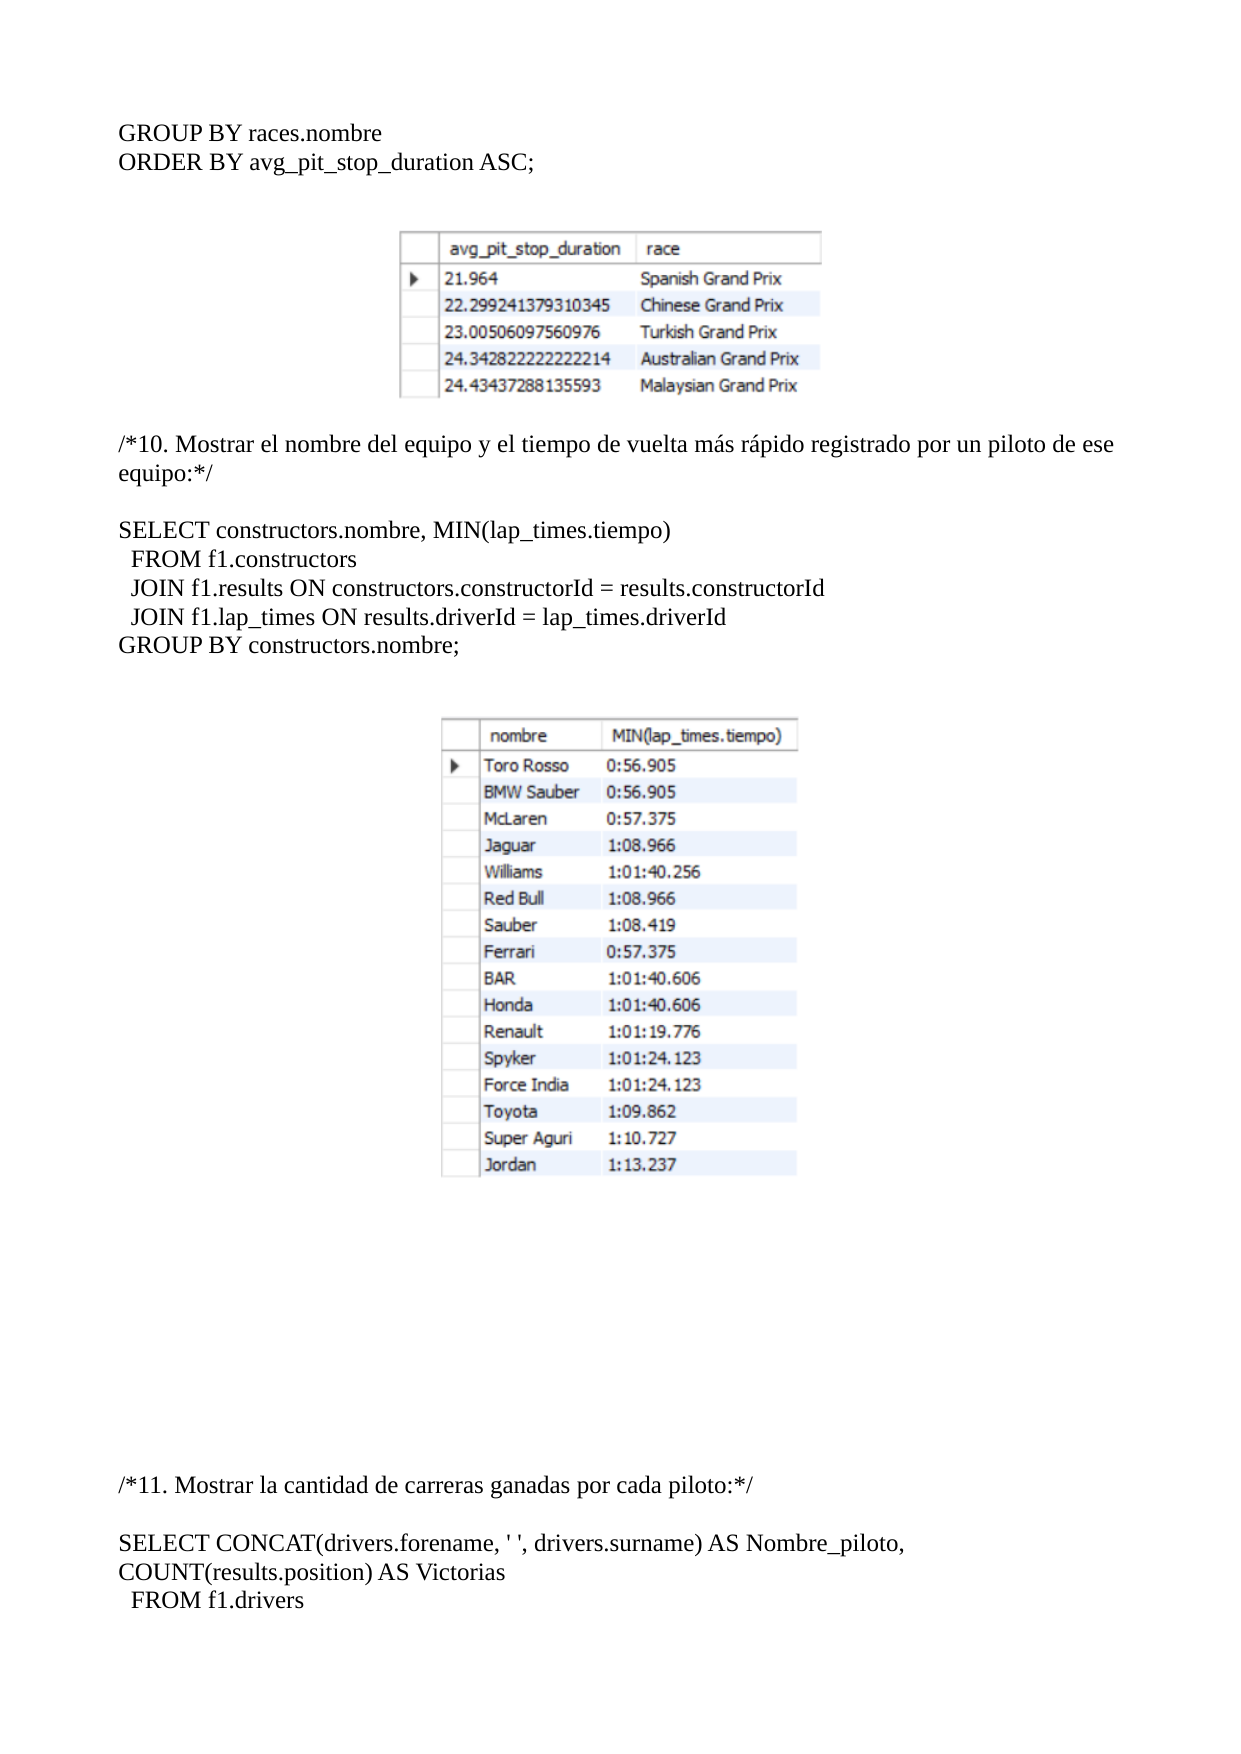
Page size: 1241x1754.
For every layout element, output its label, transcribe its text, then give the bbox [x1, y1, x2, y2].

picture [399, 230, 822, 401]
text GROUP BY races.nombre ORDER BY avg_pit_stop_duration ASC; [118, 118, 1122, 204]
text /*10. Mostrar el nombre del equipo y el tiempo de vuelta más rápido registrado por un piloto de ese equipo:*/ SELECT constructors.nombre, MIN(lap_times.tiempo) FROM f1.constructors JOIN f1.results ON constructors.constructorId = results.constructorId JOIN f1.lap_times ON results.driverId = lap_times.driverId GROUP BY constructors.nombre; [118, 429, 1122, 688]
picture [441, 716, 799, 1183]
text /*11. Mostrar la cantidad de carreras ganadas por cada piloto:*/ SELECT CONCAT(drivers.forename, ' ', drivers.surname) AS Nombre_piloto, COUNT(results.position) AS Victorias FROM f1.drivers [118, 1470, 1122, 1614]
